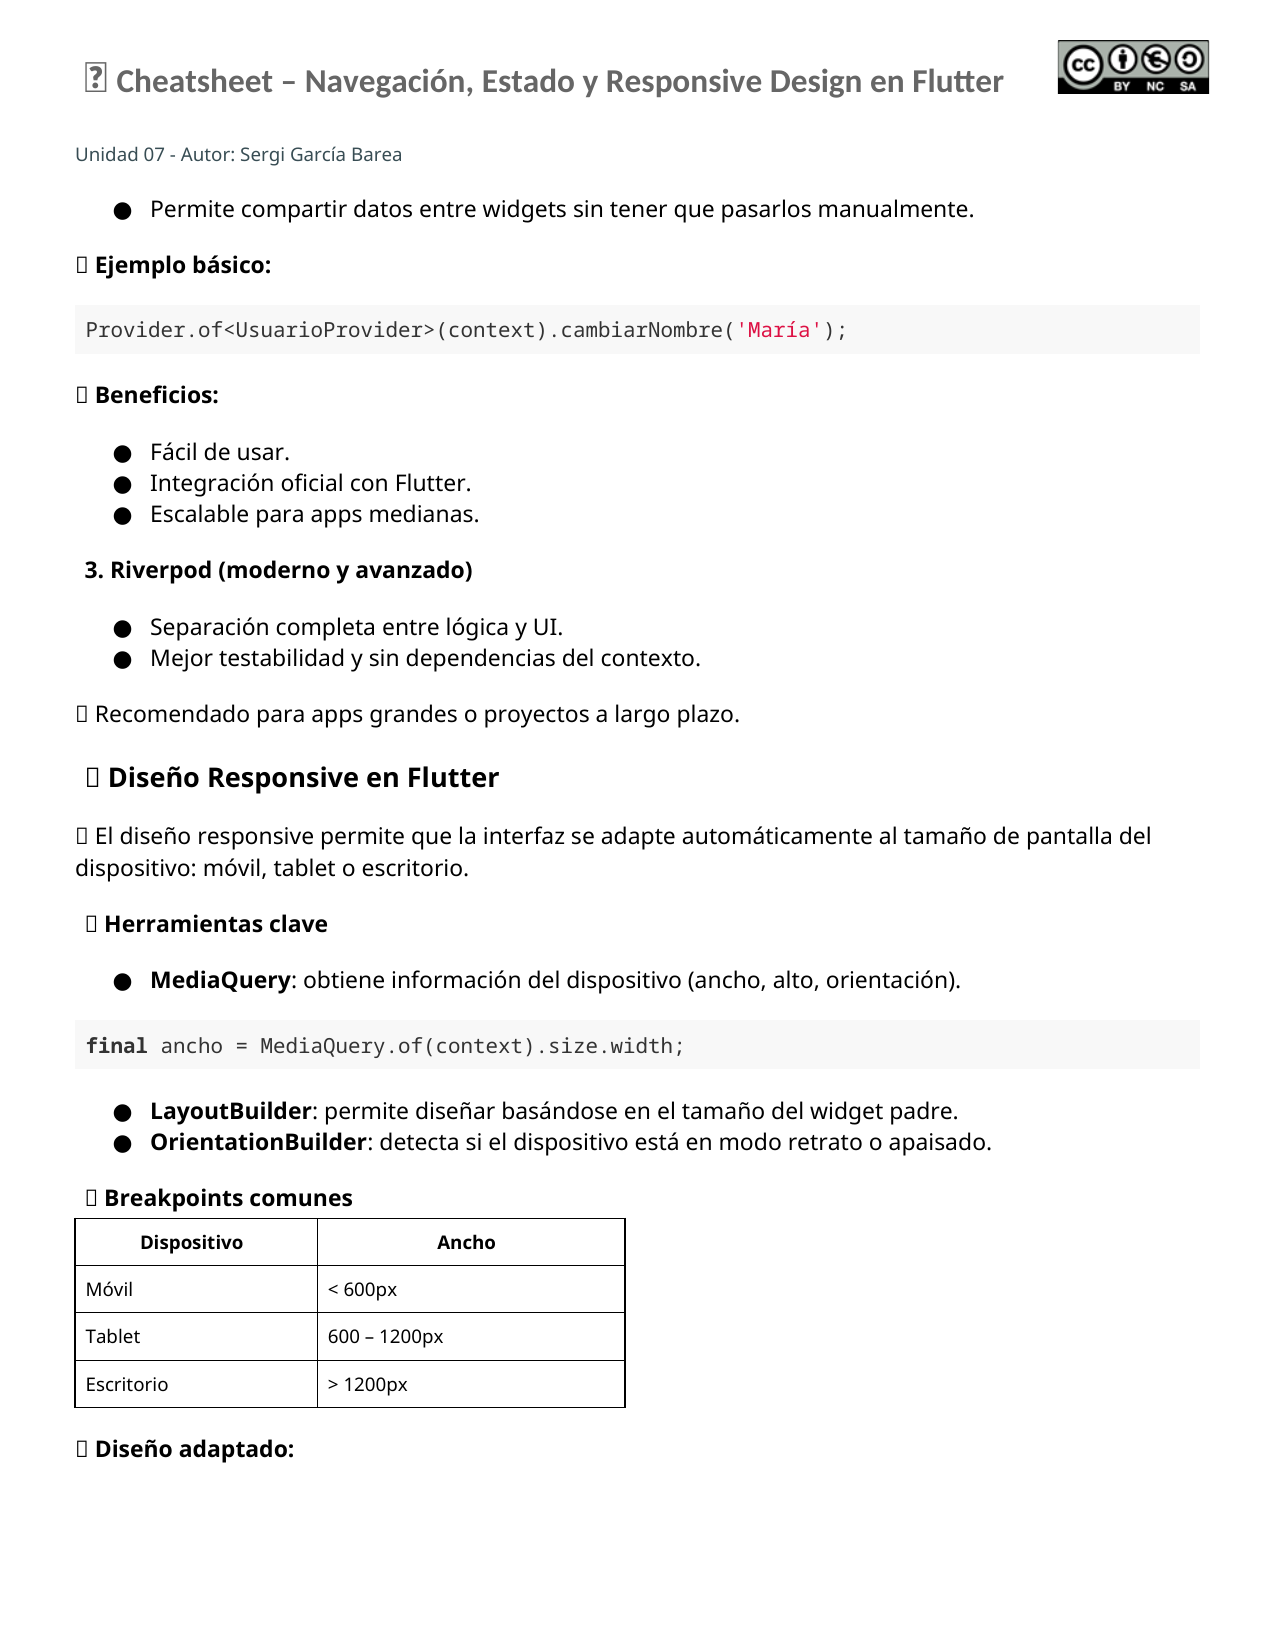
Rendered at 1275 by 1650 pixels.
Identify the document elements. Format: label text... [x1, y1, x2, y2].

text 📌 Recomendado para apps grandes o proyectos a largo plazo. [75, 698, 1200, 729]
table_cell < 600px [318, 1266, 624, 1312]
table_header Dispositivo [76, 1219, 317, 1265]
text 🧪 Diseño adaptado: [75, 1433, 1200, 1464]
list MediaQuery: obtiene información del dispositivo (ancho, alto, orientación). [112, 964, 1200, 995]
subtitle 📏 Breakpoints comunes [84, 1182, 1191, 1213]
list Mejor testabilidad y sin dependencias del contexto. [112, 642, 1200, 673]
table_cell Escritorio [76, 1361, 317, 1407]
text 📐 El diseño responsive permite que la interfaz se adapte automáticamente al tamaño de pantalla del dispositivo: móvil, tablet o escritorio. [75, 820, 1200, 883]
table_cell 600 – 1200px [318, 1313, 624, 1360]
subtitle 🧰 Herramientas clave [84, 908, 1191, 939]
picture [1057, 40, 1210, 94]
table_cell > 1200px [318, 1361, 624, 1407]
subtitle 3. Riverpod (moderno y avanzado) [84, 554, 1191, 586]
table_cell Tablet [76, 1313, 317, 1360]
table_header Provider.of<UsuarioProvider>(context).cambiarNombre('María'); [75, 305, 1200, 354]
list Escalable para apps medianas. [112, 498, 1200, 529]
table_cell Móvil [76, 1266, 317, 1312]
table_header Ancho [318, 1219, 624, 1265]
text 🧪 Ejemplo básico: [75, 249, 1200, 280]
subtitle 📱 Diseño Responsive en Flutter [84, 758, 1191, 795]
list LayoutBuilder: permite diseñar basándose en el tamaño del widget padre. [112, 1094, 1200, 1126]
text 🎯 Beneficios: [75, 379, 1200, 411]
table_header final ancho = MediaQuery.of(context).size.width; [75, 1020, 1200, 1069]
list OrientationBuilder: detecta si el dispositivo está en modo retrato o apaisado. [112, 1126, 1200, 1157]
list Separación completa entre lógica y UI. [112, 611, 1200, 642]
list Integración oficial con Flutter. [112, 467, 1200, 498]
list Permite compartir datos entre widgets sin tener que pasarlos manualmente. [112, 192, 1200, 224]
list Fácil de usar. [112, 436, 1200, 467]
